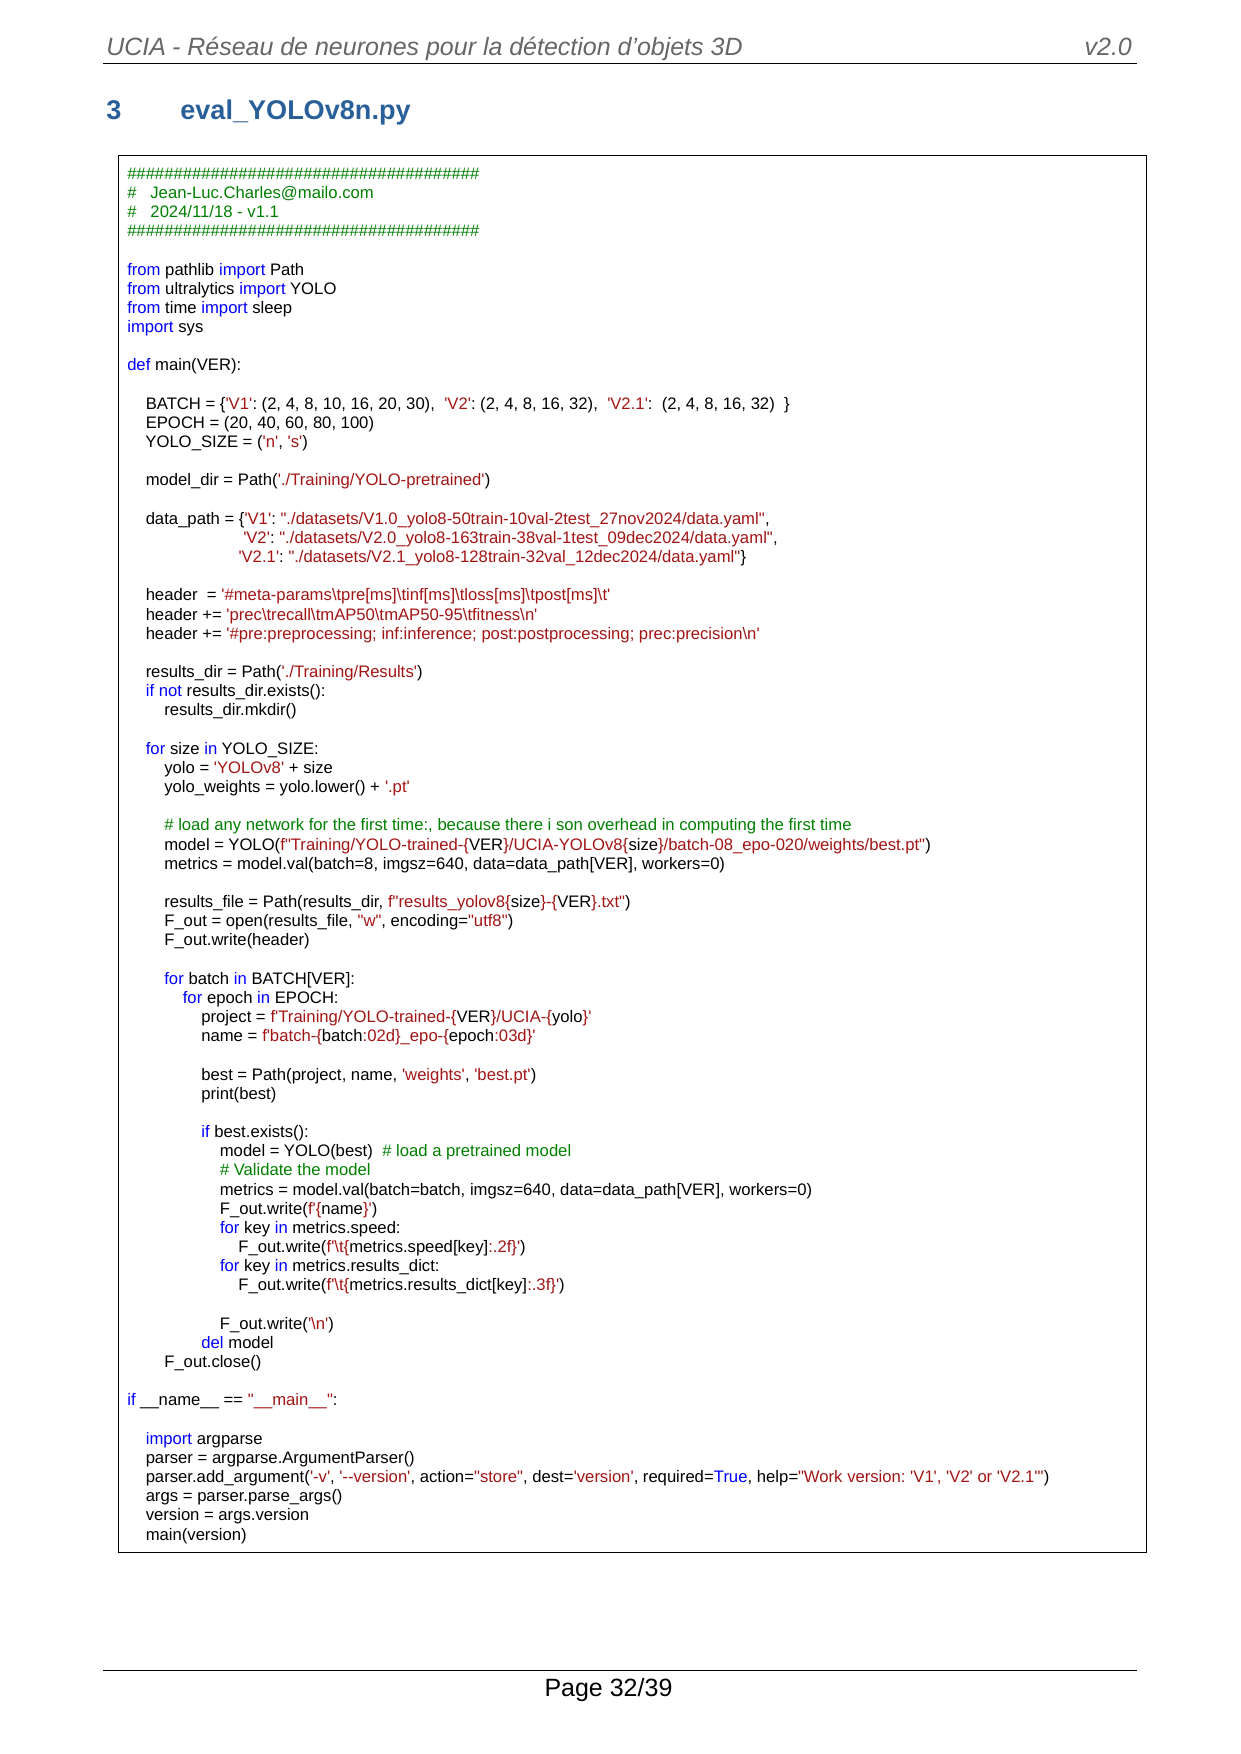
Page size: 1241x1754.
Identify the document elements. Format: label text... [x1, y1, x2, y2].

text ###################################### [127, 221, 1137, 240]
text from pathlib import Path [127, 259, 1137, 278]
text if __name__ == "__main__": [127, 1390, 1137, 1409]
text from ultralytics import YOLO [127, 278, 1137, 298]
text version = args.version [127, 1505, 1137, 1524]
text yolo = 'YOLOv8' + size [127, 758, 1137, 777]
text for epoch in EPOCH: [127, 988, 1137, 1007]
text for key in metrics.speed: [127, 1218, 1137, 1237]
text # load any network for the first time:, because there i son overhead in computing the first time [127, 815, 1137, 834]
text ###################################### [127, 163, 1137, 183]
text name = f'batch-{batch:02d}_epo-{epoch:03d}' [127, 1026, 1137, 1045]
text YOLO_SIZE = ('n', 's') [127, 432, 1137, 451]
text if not results_dir.exists(): [127, 681, 1137, 700]
text F_out = open(results_file, "w", encoding="utf8") [127, 911, 1137, 930]
text results_dir.mkdir() [127, 700, 1137, 719]
text model = YOLO(best) # load a pretrained model [127, 1141, 1137, 1160]
text project = f'Training/YOLO-trained-{VER}/UCIA-{yolo}' [127, 1007, 1137, 1026]
text F_out.write(f'\t{metrics.results_dict[key]:.3f}') [127, 1275, 1137, 1294]
text del model [127, 1333, 1137, 1352]
text F_out.close() [127, 1352, 1137, 1371]
text from time import sleep [127, 298, 1137, 317]
text # 2024/11/18 - v1.1 [127, 202, 1137, 221]
text for key in metrics.results_dict: [127, 1256, 1137, 1275]
text data_path = {'V1': "./datasets/V1.0_yolo8-50train-10val-2test_27nov2024/data.yaml", [127, 508, 1137, 528]
text # Validate the model [127, 1160, 1137, 1179]
text header += 'prec\trecall\tmAP50\tmAP50-95\tfitness\n' [127, 604, 1137, 623]
text EPOCH = (20, 40, 60, 80, 100) [127, 413, 1137, 432]
text def main(VER): [127, 355, 1137, 374]
text results_dir = Path('./Training/Results') [127, 662, 1137, 681]
text # Jean-Luc.Charles@mailo.com [127, 183, 1137, 202]
text metrics = model.val(batch=batch, imgsz=640, data=data_path[VER], workers=0) [127, 1179, 1137, 1198]
text best = Path(project, name, 'weights', 'best.pt') [127, 1064, 1137, 1083]
text 'V2.1': "./datasets/V2.1_yolo8-128train-32val_12dec2024/data.yaml"} [127, 547, 1137, 566]
text F_out.write(f'\t{metrics.speed[key]:.2f}') [127, 1237, 1137, 1256]
text args = parser.parse_args() [127, 1486, 1137, 1505]
text print(best) [127, 1083, 1137, 1103]
text metrics = model.val(batch=8, imgsz=640, data=data_path[VER], workers=0) [127, 853, 1137, 873]
text parser.add_argument('-v', '--version', action="store", dest='version', required=True, help="Work version: 'V1', 'V2' or 'V2.1'") [127, 1467, 1137, 1486]
text header += '#pre:preprocessing; inf:inference; post:postprocessing; prec:precision\n' [127, 623, 1137, 643]
text F_out.write('\n') [127, 1313, 1137, 1333]
text 'V2': "./datasets/V2.0_yolo8-163train-38val-1test_09dec2024/data.yaml", [127, 528, 1137, 547]
subtitle eval_YOLOv8n.py [106, 94, 1134, 125]
text F_out.write(f'{name}') [127, 1198, 1137, 1218]
text if best.exists(): [127, 1122, 1137, 1141]
text import sys [127, 317, 1137, 336]
text for size in YOLO_SIZE: [127, 738, 1137, 758]
text model_dir = Path('./Training/YOLO-pretrained') [127, 470, 1137, 489]
text parser = argparse.ArgumentParser() [127, 1448, 1137, 1467]
text header = '#meta-params\tpre[ms]\tinf[ms]\tloss[ms]\tpost[ms]\t' [127, 585, 1137, 604]
text results_file = Path(results_dir, f"results_yolov8{size}-{VER}.txt") [127, 892, 1137, 911]
text yolo_weights = yolo.lower() + '.pt' [127, 777, 1137, 796]
text import argparse [127, 1428, 1137, 1448]
text for batch in BATCH[VER]: [127, 968, 1137, 988]
text main(version) [127, 1524, 1137, 1543]
text BATCH = {'V1': (2, 4, 8, 10, 16, 20, 30), 'V2': (2, 4, 8, 16, 32), 'V2.1': (2, 4, 8, 16, 32) } [127, 393, 1137, 413]
text F_out.write(header) [127, 930, 1137, 949]
text model = YOLO(f"Training/YOLO-trained-{VER}/UCIA-YOLOv8{size}/batch-08_epo-020/weights/best.pt") [127, 834, 1137, 853]
